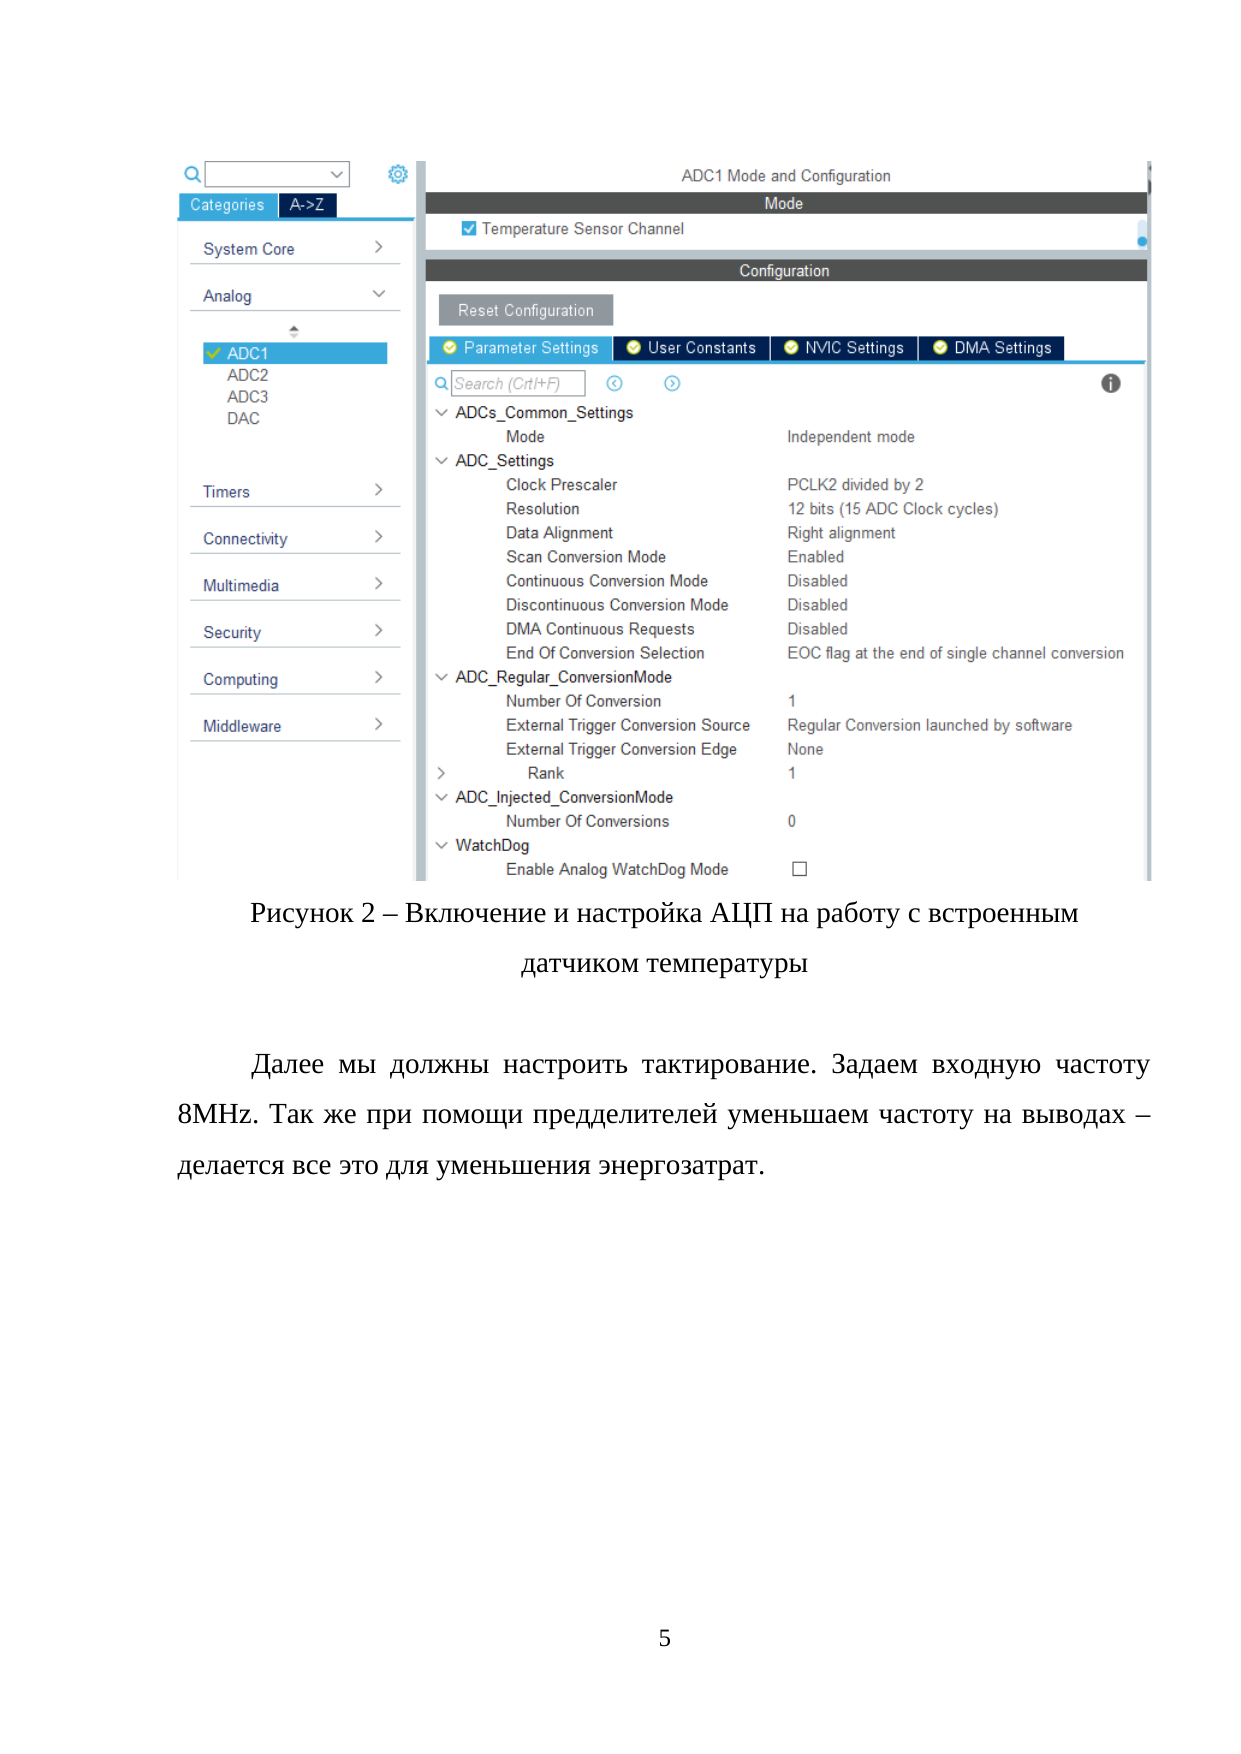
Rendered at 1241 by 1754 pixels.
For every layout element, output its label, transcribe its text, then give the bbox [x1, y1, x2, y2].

list датчиком температуры [177, 946, 1152, 979]
list Далее мы должны настроить тактирование. Задаем входную частоту 8MHz. Так же при помощи предделителей уменьшаем частоту на выводах – делается все это для уменьшения энергозатрат. [177, 1046, 1152, 1180]
list Рисунок 2 – Включение и настройка АЦП на работу с встроенным [177, 895, 1152, 929]
picture [177, 161, 1152, 881]
